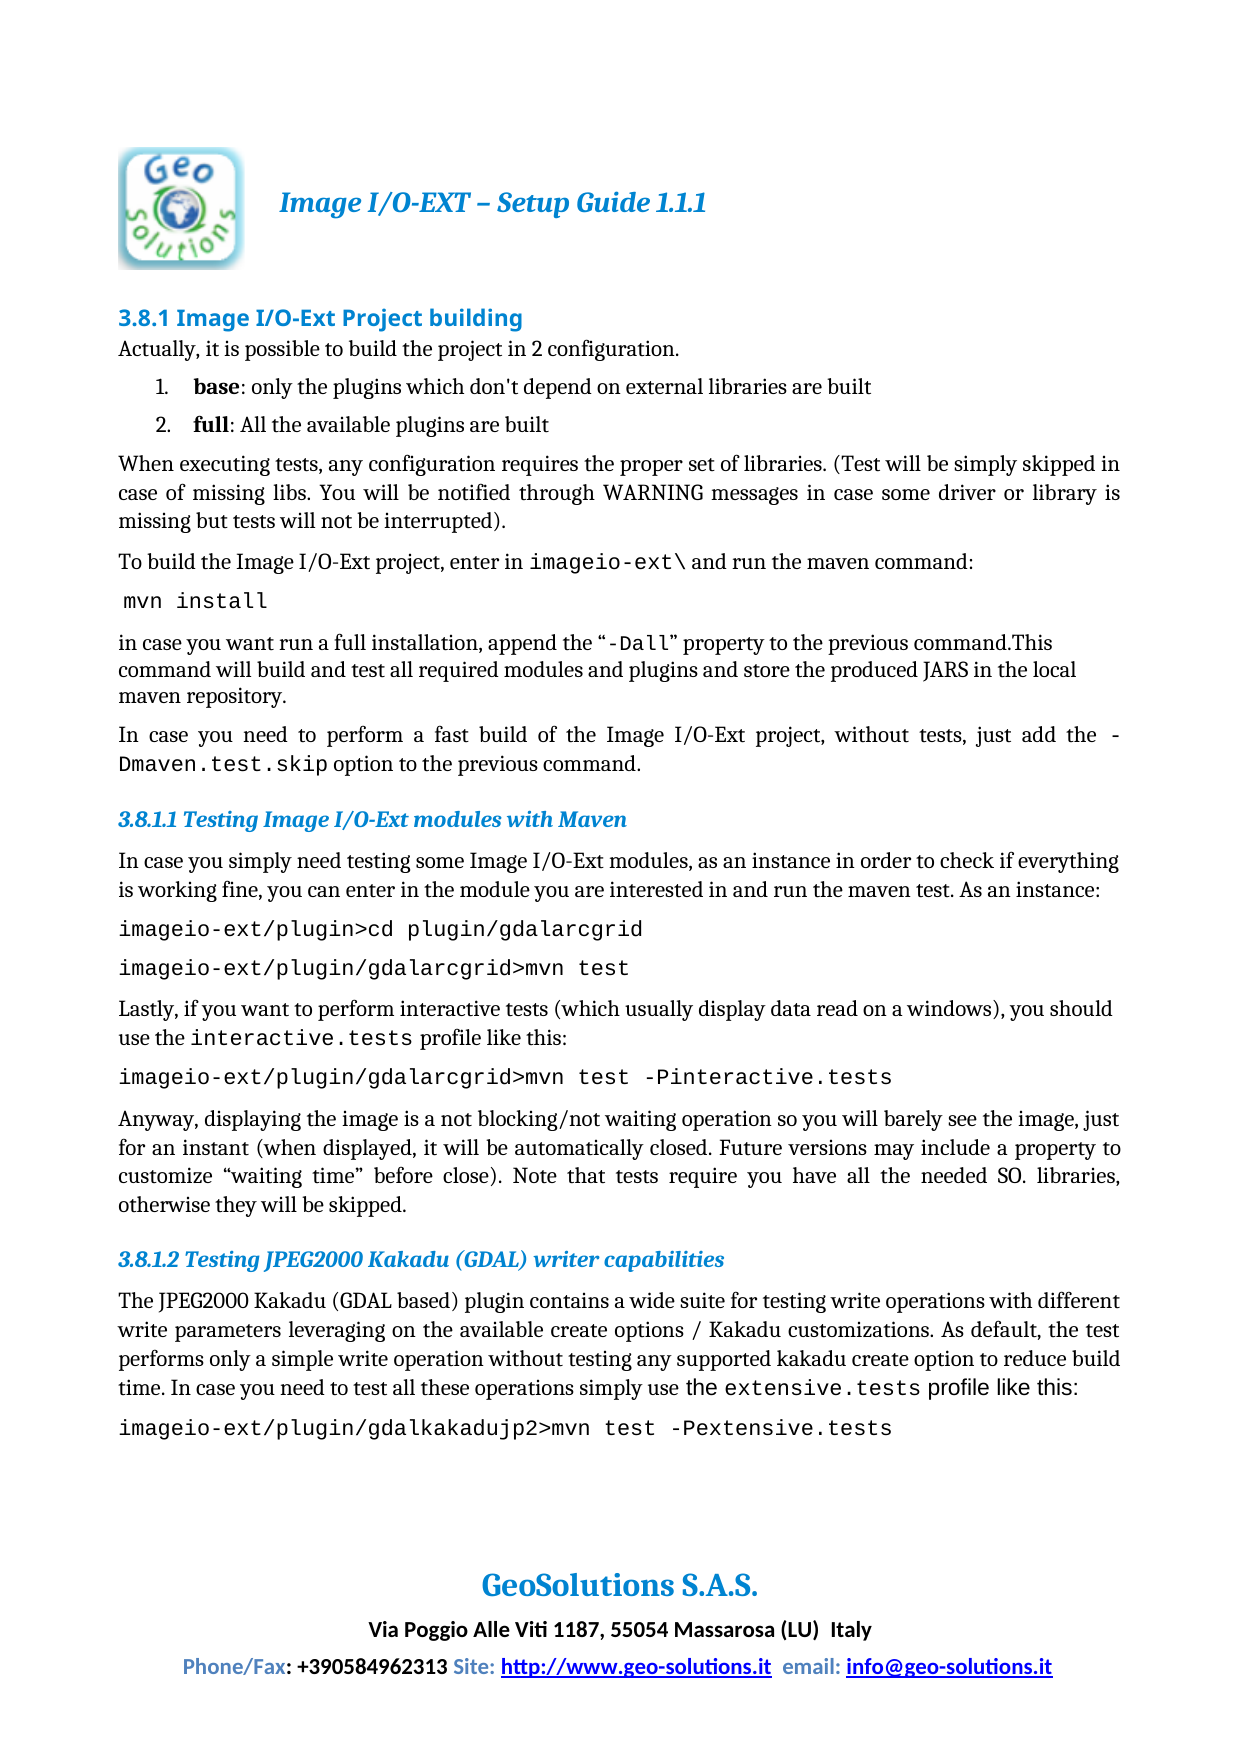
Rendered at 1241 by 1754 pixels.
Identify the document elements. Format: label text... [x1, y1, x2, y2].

subtitle Testing Image I/O-Ext modules with Maven [118, 806, 1122, 833]
text imageio-ext/plugin/gdalarcgrid>mvn test -Pinteractive.tests [118, 1066, 1122, 1091]
text When executing tests, any configuration requires the proper set of libraries. (Test will be simply skipped in case of missing libs. You will be notified through WARNING messages in case some driver or library is missing but tests will not be interrupted). [118, 450, 1122, 535]
subtitle Testing JPEG2000 Kakadu (GDAL) writer capabilities [118, 1246, 1122, 1273]
text imageio-ext/plugin/gdalarcgrid>mvn test [118, 957, 1122, 981]
text Anyway, displaying the image is a not blocking/not waiting operation so you will barely see the image, just for an instant (when displayed, it will be automatically closed. Future versions may include a property to customize “waiting time” before close). Note that tests require you have all the needed SO. libraries, otherwise they will be skipped. [118, 1105, 1122, 1218]
picture [118, 147, 245, 270]
text The JPEG2000 Kakadu (GDAL based) plugin contains a wide suite for testing write operations with different write parameters leveraging on the available create options / Kakadu customizations. As default, the test performs only a simple write operation without testing any supported kakadu create option to reduce build time. In case you need to test all these operations simply use the extensive.tests profile like this: [118, 1288, 1122, 1402]
text Actually, it is possible to build the project in 2 configuration. [118, 336, 1122, 362]
text imageio-ext/plugin>cd plugin/gdalarcgrid [118, 918, 1122, 942]
list base: only the plugins which don't depend on external libraries are built [156, 374, 1122, 401]
text in case you want run a full installation, append the “-Dall” property to the previous command.This command will build and test all required modules and plugins and store the produced JARS in the local maven repository. [118, 630, 1122, 709]
subtitle Image I/O-Ext Project building [118, 302, 1122, 333]
text mvn install [118, 591, 1122, 616]
text In case you simply need testing some Image I/O-Ext modules, as an instance in order to check if everything is working fine, you can enter in the module you are interested in and run the maven test. As an instance: [118, 848, 1122, 903]
list full: All the available plugins are built [156, 412, 1122, 439]
text To build the Image I/O-Ext project, enter in imageio-ext\ and run the maven command: [118, 549, 1122, 576]
text imageio-ext/plugin/gdalkakadujp2>mvn test -Pextensive.tests [118, 1417, 1122, 1442]
text In case you need to perform a fast build of the Image I/O-Ext project, without tests, just add the -Dmaven.test.skip option to the previous command. [118, 721, 1122, 778]
text Lastly, if you want to perform interactive tests (which usually display data read on a windows), you should use the interactive.tests profile like this: [118, 996, 1122, 1052]
